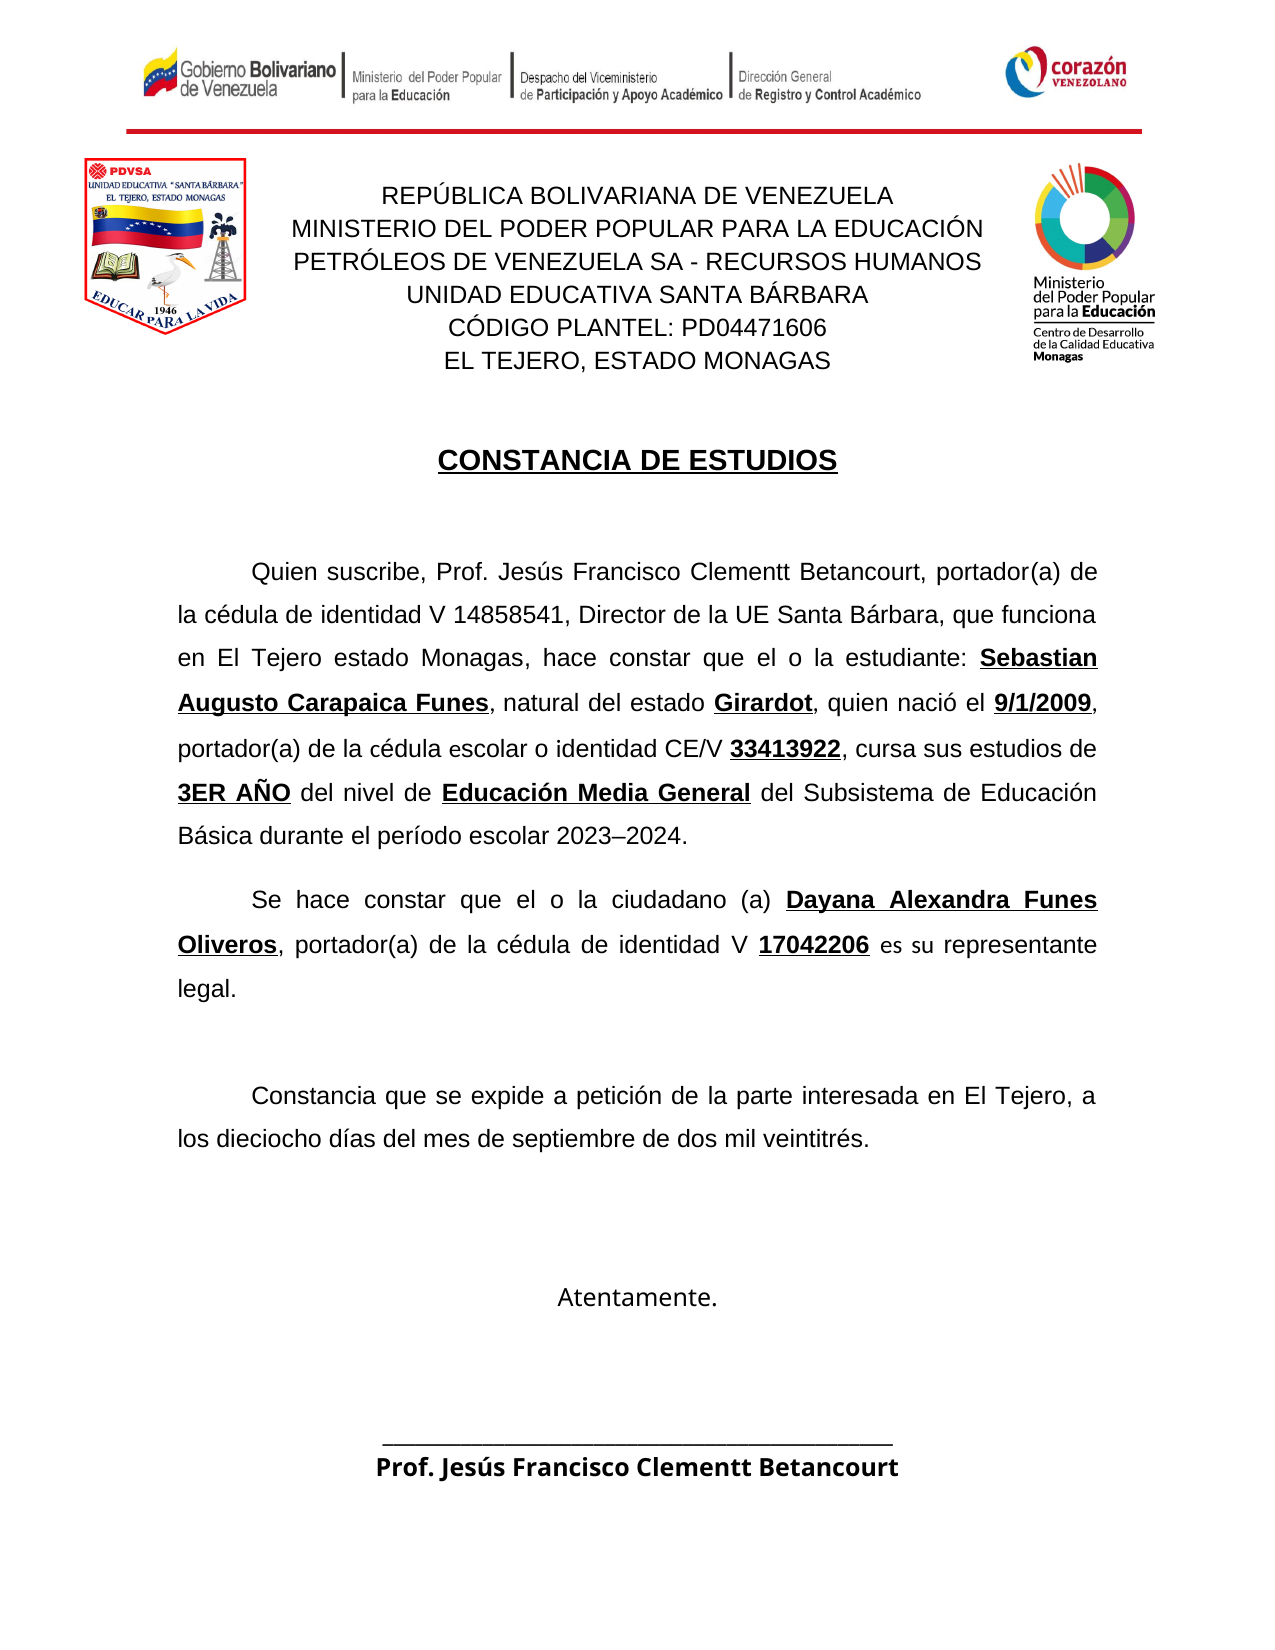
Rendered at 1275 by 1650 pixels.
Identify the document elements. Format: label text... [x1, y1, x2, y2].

picture [126, 11, 1142, 134]
subtitle REPÚBLICA BOLIVARIANA DE VENEZUELA [252, 181, 978, 209]
picture [978, 153, 1200, 377]
text Atentamente. [177, 1279, 1098, 1313]
text Constancia que se expide a petición de la parte interesada en El Tejero, a los dieciocho días del mes de septiembre de dos mil veintitrés. [177, 1081, 1098, 1153]
text CÓDIGO PLANTEL: PD04471606 [177, 313, 978, 341]
text Se hace constar que el o la ciudadano (a) Dayana Alexandra Funes Oliveros, portador(a) de la cédula de identidad V 17042206 es su representante legal. [177, 885, 1098, 1002]
text ______________________________________________ [177, 1416, 1098, 1450]
subtitle CONSTANCIA DE ESTUDIOS [177, 443, 1098, 476]
text Quien suscribe, Prof. Jesús Francisco Clementt Betancourt, portador(a) de la cédula de identidad V 14858541, Director de la UE Santa Bárbara, que funciona en El Tejero estado Monagas, hace constar que el o la estudiante: Sebastian Augusto Carapaica Funes, natural del estado Girardot, quien nació el 9/1/2009, portador(a) de la cédula escolar o identidad CE/V 33413922, cursa sus estudios de 3ER AÑO del nivel de Educación Media General del Subsistema de Educación Básica durante el período escolar 2023–2024. [177, 557, 1098, 849]
text UNIDAD EDUCATIVA SANTA BÁRBARA [252, 280, 978, 308]
text EL TEJERO, ESTADO MONAGAS [177, 346, 978, 374]
text Prof. Jesús Francisco Clementt Betancourt [177, 1450, 1098, 1484]
subtitle PETRÓLEOS DE VENEZUELA SA - RECURSOS HUMANOS [252, 247, 978, 275]
subtitle MINISTERIO DEL PODER POPULAR PARA LA EDUCACIÓN [252, 214, 978, 242]
picture [79, 158, 252, 335]
